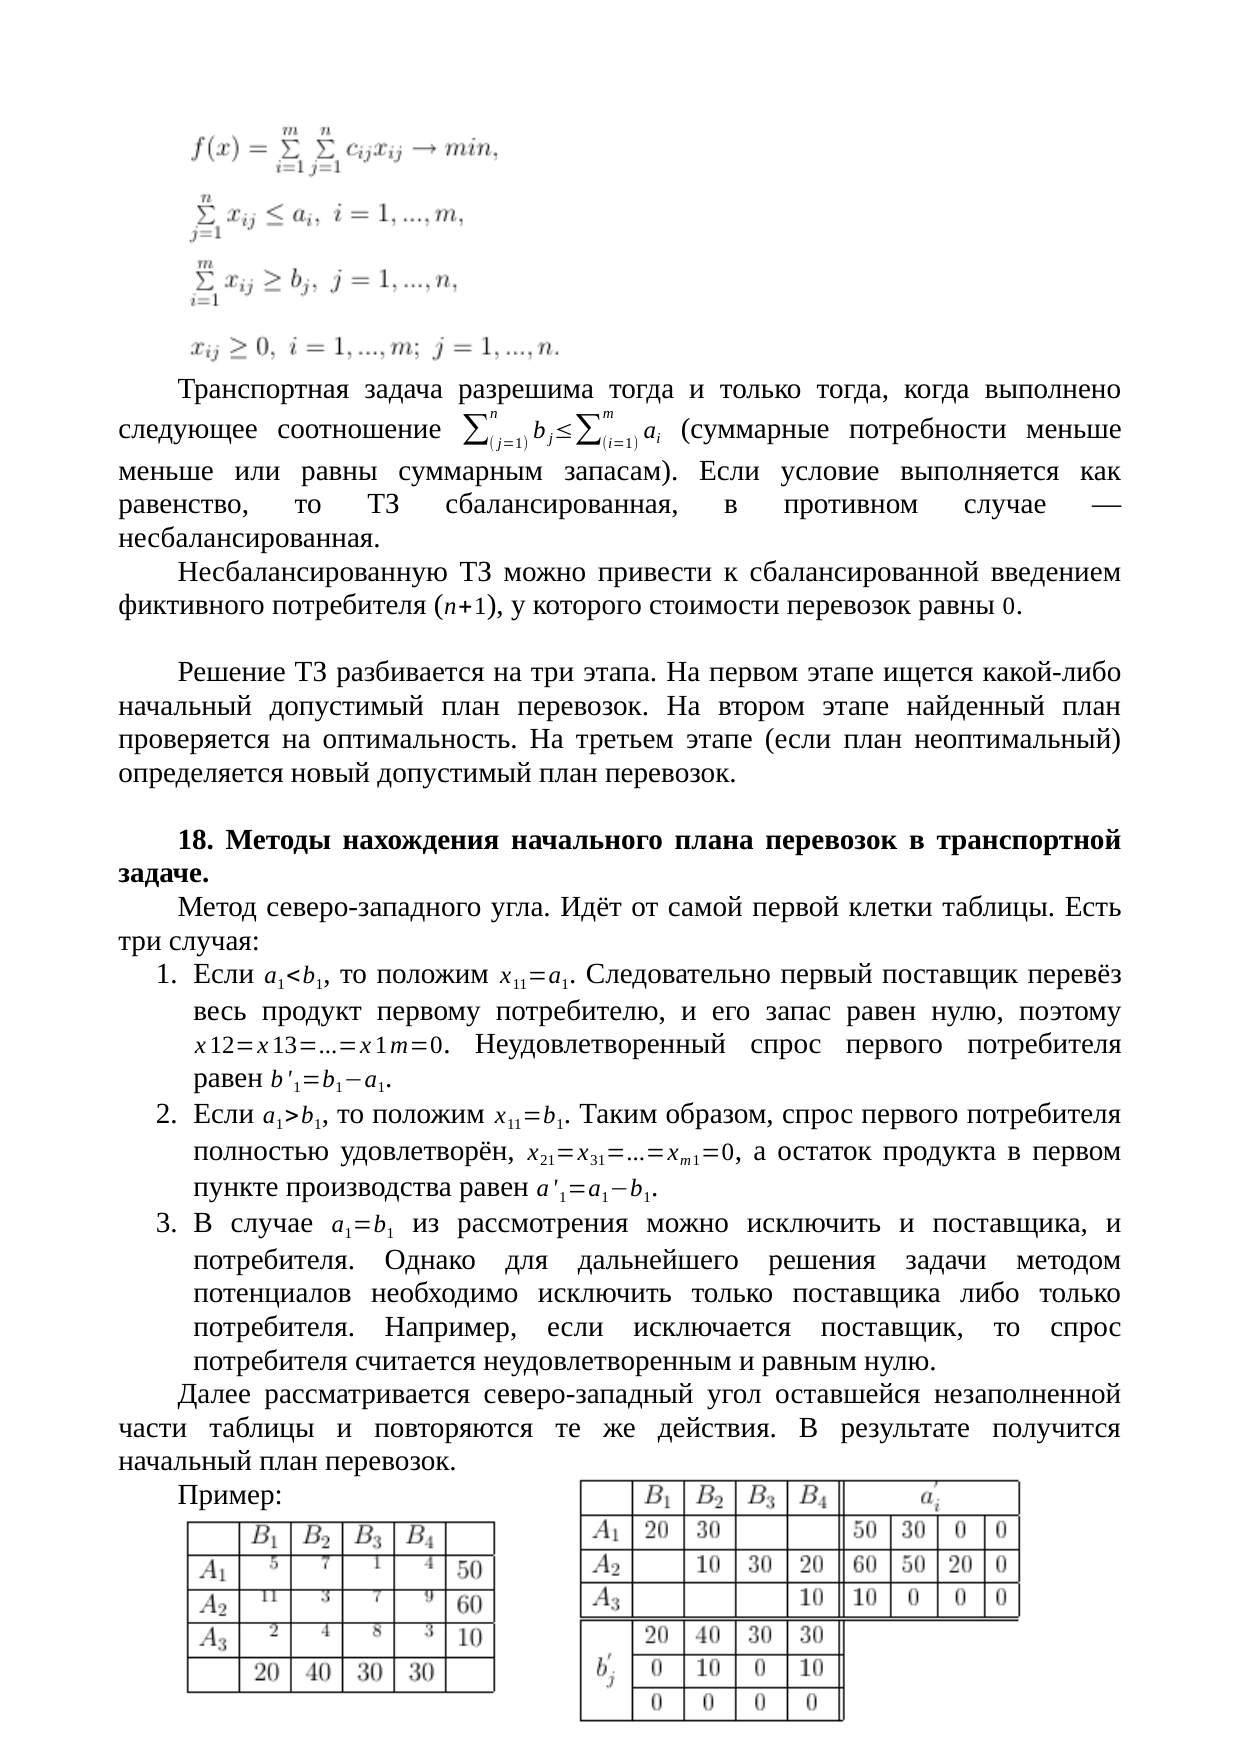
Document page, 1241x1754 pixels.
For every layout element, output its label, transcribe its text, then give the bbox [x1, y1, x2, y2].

text Транспортная задача разрешима тогда и только тогда, когда выполнено следующее соотношение (суммарные потребности меньше меньше или равны суммарным запасам). Если условие выполняется как равенство, то ТЗ сбалансированная, в противном случае — несбалансированная. [118, 118, 1122, 554]
text Метод северо-западного угла. Идёт от самой первой клетки таблицы. Есть три случая: [118, 889, 1122, 956]
picture [176, 118, 574, 372]
text Несбалансированную ТЗ можно привести к сбалансированной введением фиктивного потребителя (), у которого стоимости перевозок равны . [118, 554, 1122, 621]
text Далее рассматривается северо-западный угол оставшейся незаполненной части таблицы и повторяются те же действия. В результате получится начальный план перевозок. [118, 1376, 1122, 1477]
text [1025, 1477, 1122, 1510]
list В случае из рассмотрения можно исключить и поставщика, и потребителя. Однако для дальнейшего решения задачи методом потенциалов необходимо исключить только поставщика либо только потребителя. Например, если исключается поставщик, то спрос потребителя считается неудовлетворенным и равным нулю. [156, 1206, 1122, 1376]
picture [181, 1517, 500, 1698]
text 18. Методы нахождения начального плана перевозок в транспортной задаче. [118, 822, 1122, 889]
list Если , то положим . Таким образом, спрос первого потребителя полностью удовлетворён, , а остаток продукта в первом пункте производства равен . [156, 1096, 1122, 1206]
list Если , то положим . Следовательно первый поставщик перевёз весь продукт первому потребителю, и его запас равен нулю, поэтому . Неудовлетворенный спрос первого потребителя равен . [156, 956, 1122, 1096]
picture [575, 1474, 1025, 1728]
text Решение ТЗ разбивается на три этапа. На первом этапе ищется какой-либо начальный допустимый план перевозок. На втором этапе найденный план проверяется на оптимальность. На третьем этапе (если план неоптимальный) определяется новый допустимый план перевозок. [118, 654, 1122, 788]
text Пример: [118, 1477, 575, 1510]
